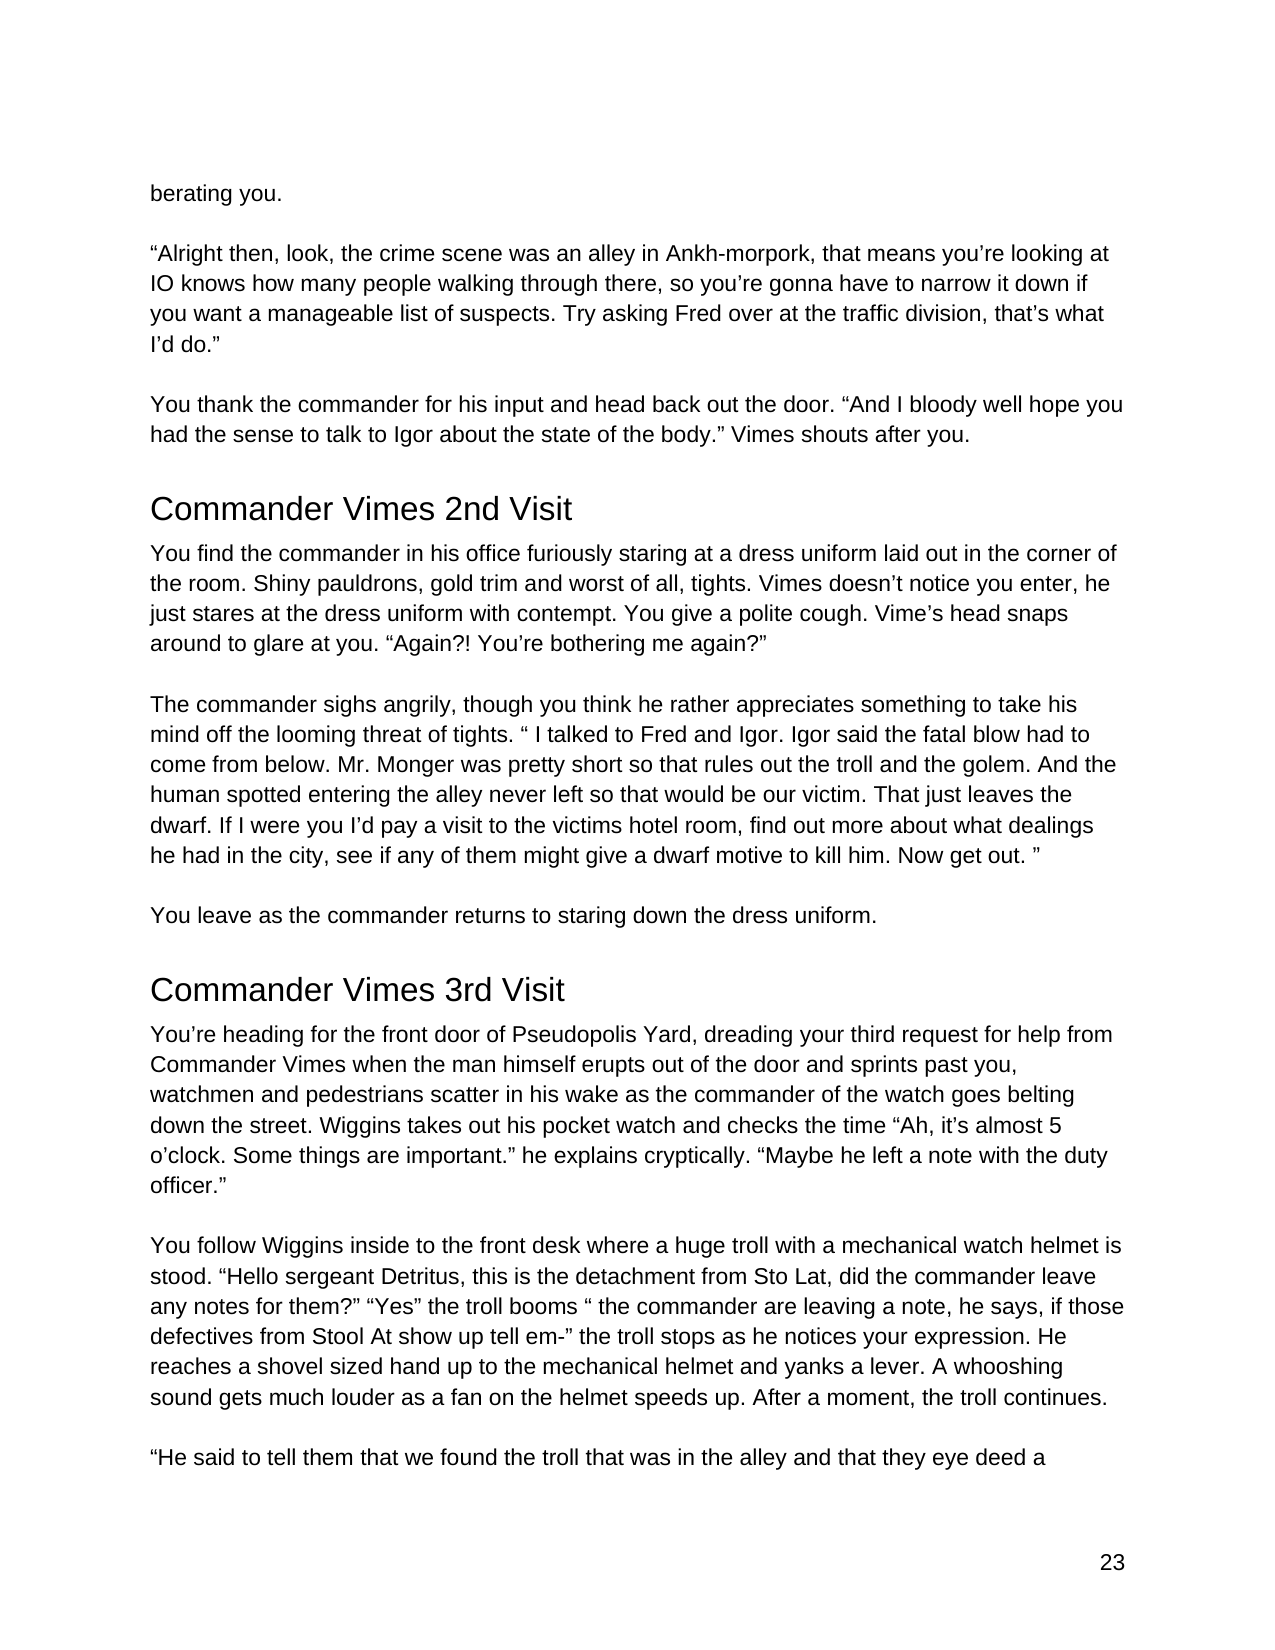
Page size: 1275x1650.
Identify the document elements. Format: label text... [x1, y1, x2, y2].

text You follow Wiggins inside to the front desk where a huge troll with a mechanical watch helmet is stood. “Hello sergeant Detritus, this is the detachment from Sto Lat, did the commander leave any notes for them?” “Yes” the troll booms “ the commander are leaving a note, he says, if those defectives from Stool At show up tell em-” the troll stops as he notices your expression. He reaches a shovel sized hand up to the mechanical helmet and yanks a lever. A whooshing sound gets much louder as a fan on the helmet speeds up. After a moment, the troll continues. [150, 1232, 1125, 1410]
text “Alright then, look, the crime scene was an alley in Ankh-morpork, that means you’re looking at IO knows how many people walking through there, so you’re gonna have to narrow it down if you want a manageable list of suspects. Try asking Fred over at the traffic division, that’s what I’d do.” [150, 240, 1125, 357]
subtitle Commander Vimes 3rd Visit [150, 970, 1125, 1008]
text You’re heading for the front door of Pseudopolis Yard, dreading your third request for help from Commander Vimes when the man himself erupts out of the door and sprints past you, watchmen and pedestrians scatter in his wake as the commander of the watch goes belting down the street. Wiggins takes out his pocket watch and checks the time “Ah, it’s almost 5 o’clock. Some things are important.” he explains cryptically. “Maybe he left a note with the duty officer.” [150, 1021, 1125, 1198]
text You find the commander in his office furiously staring at a dress uniform laid out in the corner of the room. Shiny pauldrons, gold trim and worst of all, tights. Vimes doesn’t notice you enter, he just stares at the dress uniform with contempt. You give a polite cough. Vime’s head snaps around to glare at you. “Again?! You’re bothering me again?” [150, 540, 1125, 657]
text berating you. [150, 179, 1125, 206]
text “He said to tell them that we found the troll that was in the alley and that they eye deed a [150, 1444, 1125, 1470]
text You thank the commander for his input and head back out the door. “And I bloody well hope you had the sense to talk to Igor about the state of the body.” Vimes shouts after you. [150, 391, 1125, 447]
subtitle Commander Vimes 2nd Visit [150, 489, 1125, 527]
text You leave as the commander returns to staring down the dress uniform. [150, 902, 1125, 929]
text The commander sighs angrily, though you think he rather appreciates something to take his mind off the looming threat of tights. “ I talked to Fred and Igor. Igor said the fatal blow had to come from below. Mr. Monger was pretty short so that rules out the troll and the golem. And the human spotted entering the alley never left so that would be our victim. That just leaves the dwarf. If I were you I’d pay a visit to the victims hotel room, find out more about what dealings he had in the city, see if any of them might give a dwarf motive to kill him. Now get out. ” [150, 691, 1125, 868]
